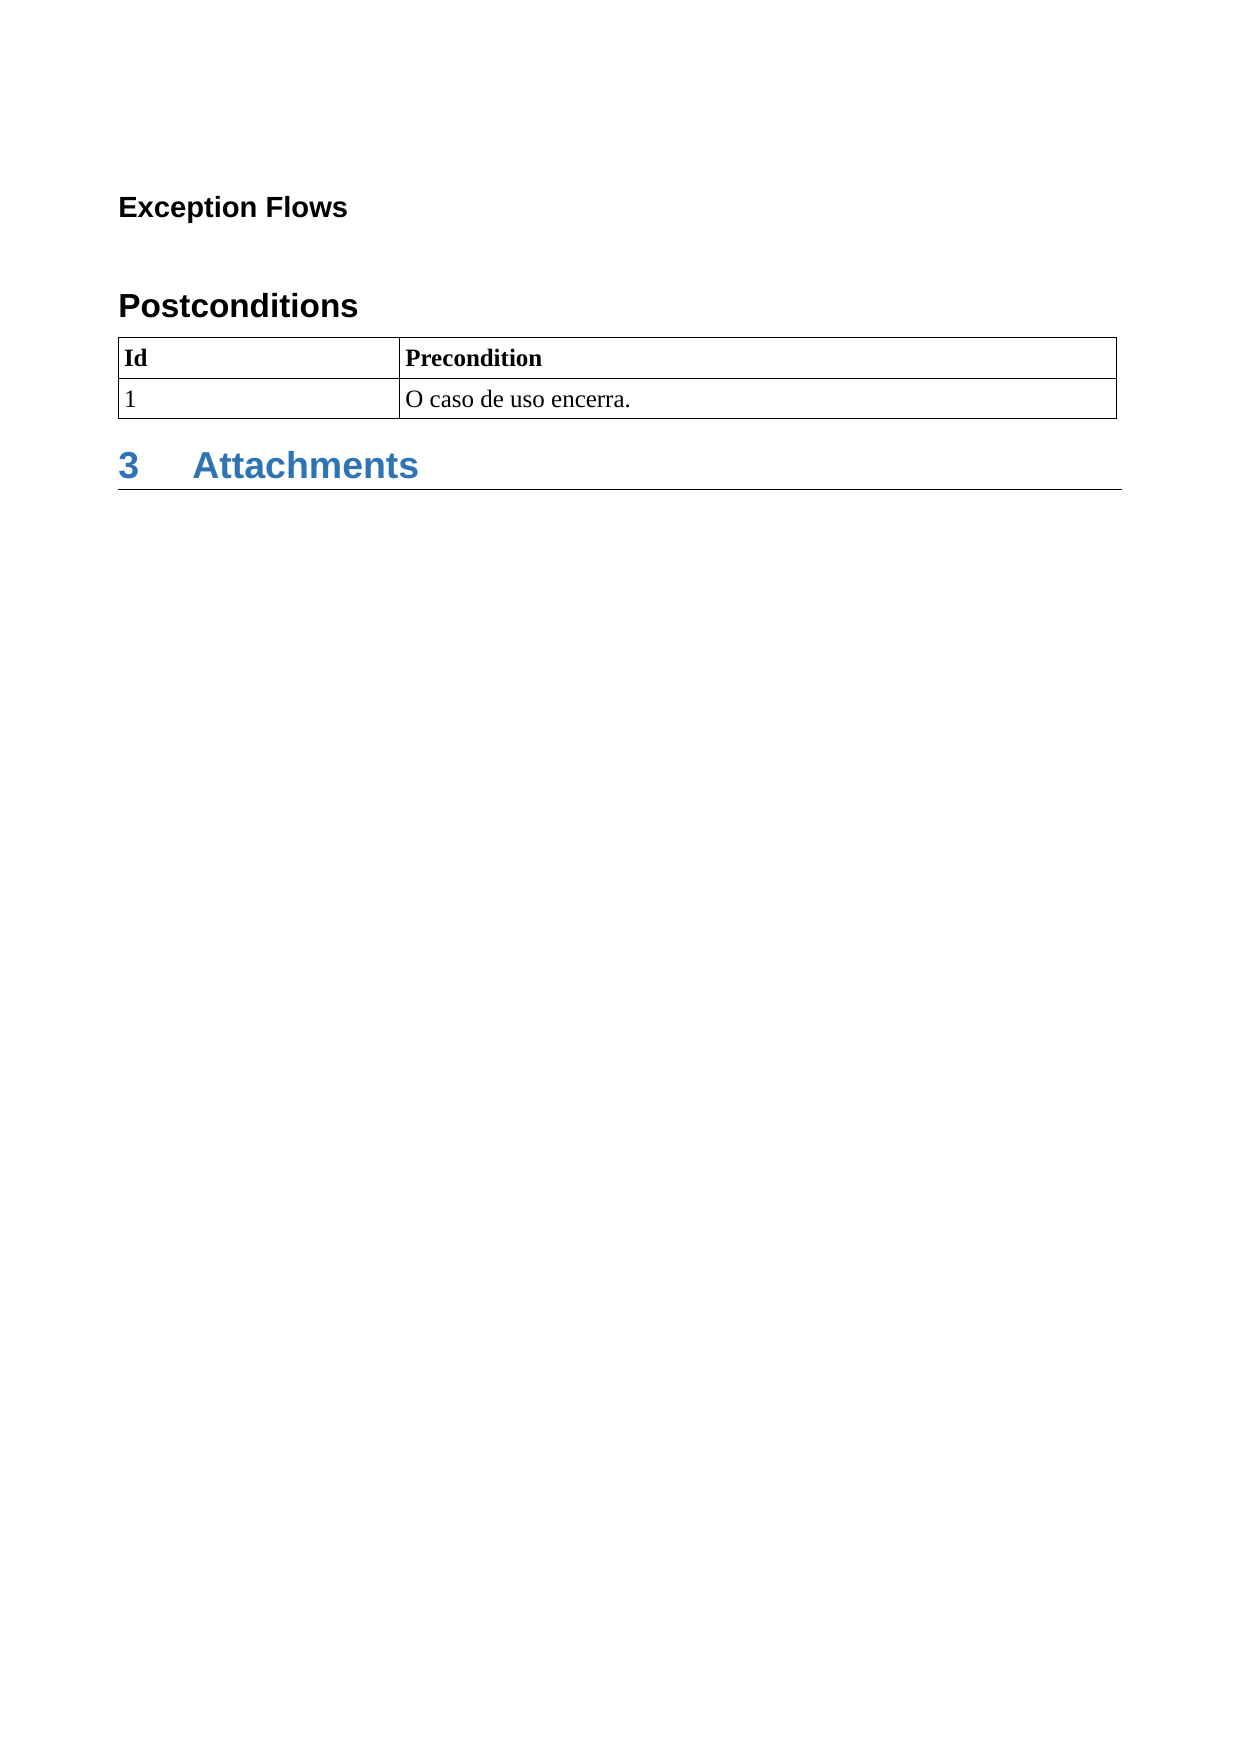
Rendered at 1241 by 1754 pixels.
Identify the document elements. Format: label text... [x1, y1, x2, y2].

subtitle Attachments [118, 444, 1122, 489]
table_cell O caso de uso encerra. [400, 379, 1116, 418]
subtitle Exception Flows [118, 190, 1122, 224]
table_header Precondition [400, 338, 1116, 377]
table_header Id [119, 338, 399, 377]
subtitle Postconditions [118, 286, 1122, 324]
table_cell 1 [119, 379, 399, 418]
